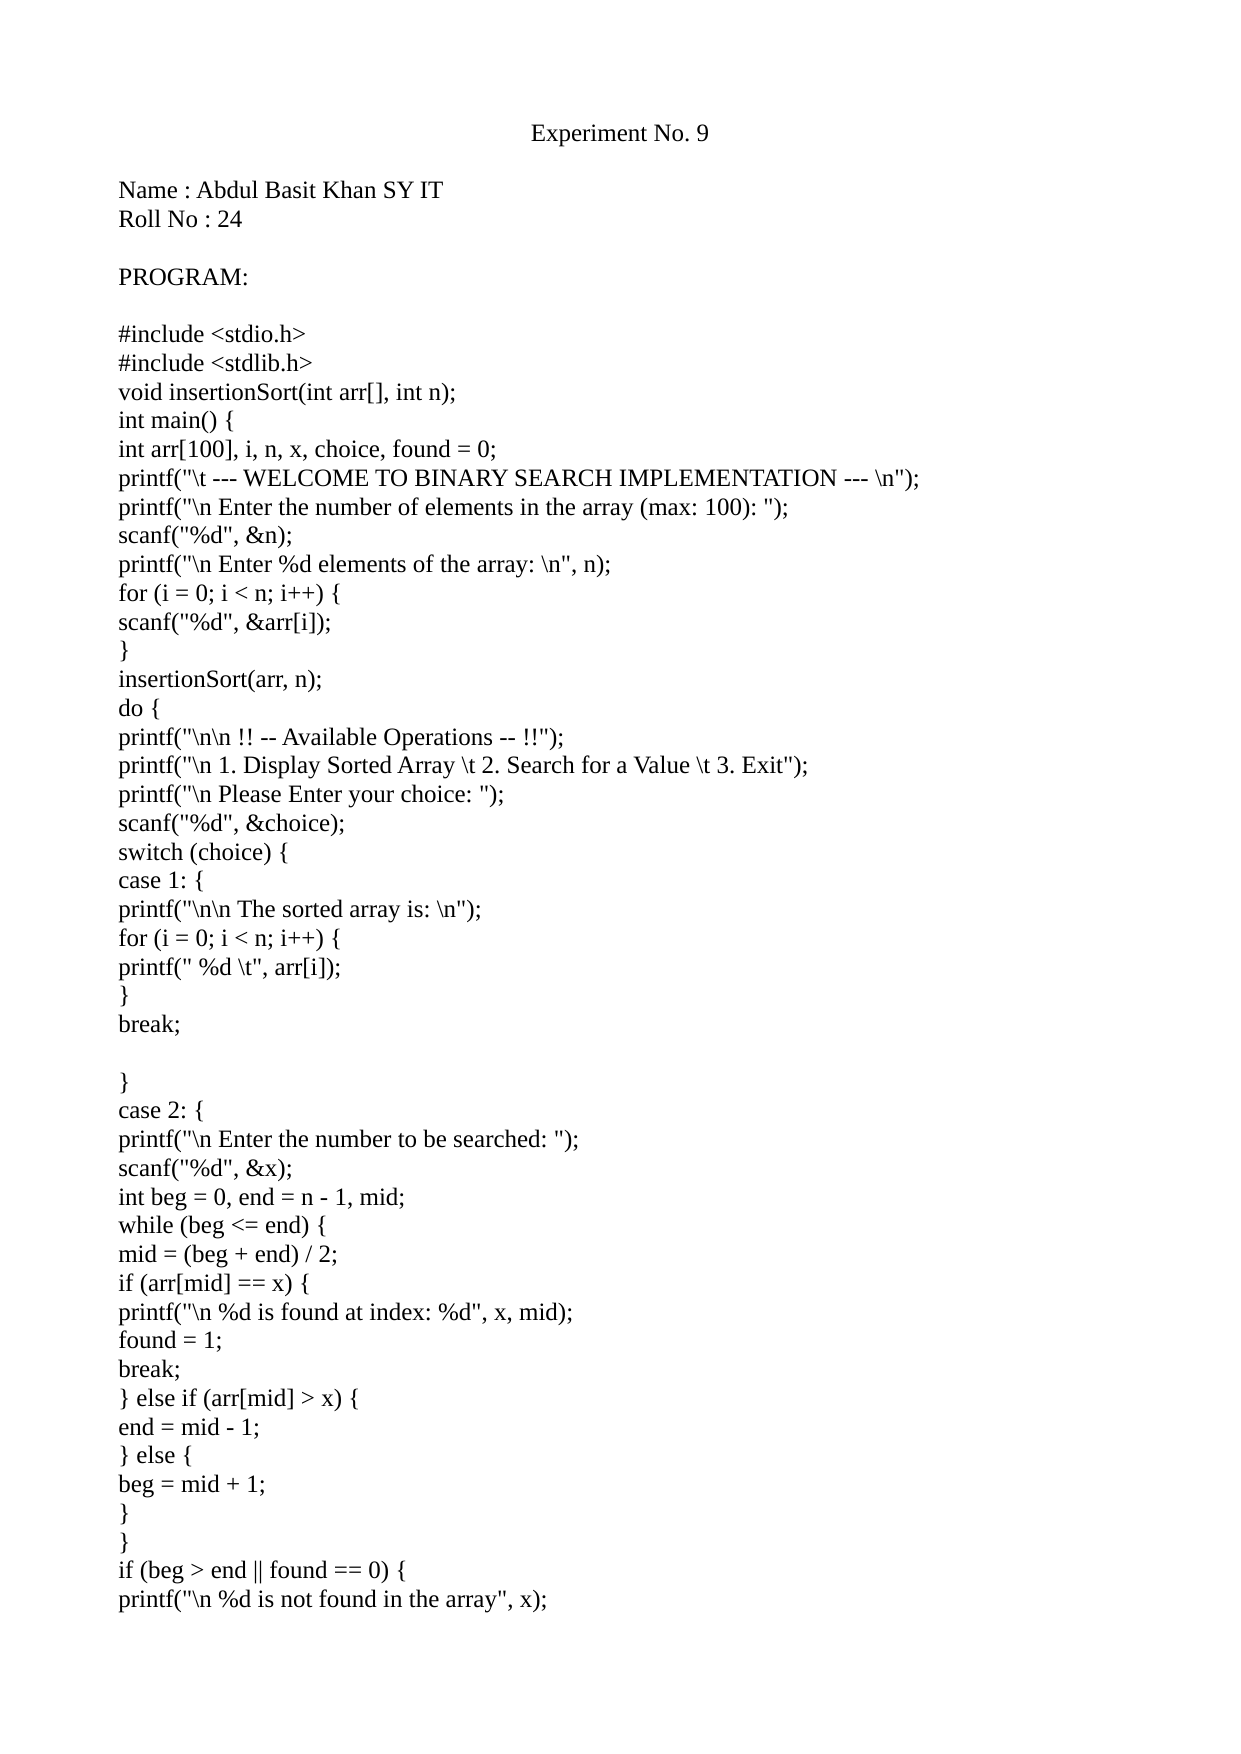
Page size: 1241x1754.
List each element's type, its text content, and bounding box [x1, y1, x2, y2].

text printf("\n Enter the number to be searched: "); [118, 1124, 1122, 1153]
text printf("\n %d is not found in the array", x); [118, 1584, 1122, 1613]
text } [118, 1527, 1122, 1556]
text printf("\n Enter the number of elements in the array (max: 100): "); [118, 492, 1122, 521]
text scanf("%d", &arr[i]); [118, 607, 1122, 636]
text void insertionSort(int arr[], int n); [118, 377, 1122, 406]
text if (arr[mid] == x) { [118, 1268, 1122, 1297]
text int arr[100], i, n, x, choice, found = 0; [118, 434, 1122, 463]
text for (i = 0; i < n; i++) { [118, 578, 1122, 607]
text if (beg > end || found == 0) { [118, 1556, 1122, 1584]
text printf("\n %d is found at index: %d", x, mid); [118, 1297, 1122, 1326]
text printf(" %d \t", arr[i]); [118, 952, 1122, 981]
text beg = mid + 1; [118, 1469, 1122, 1498]
text end = mid - 1; [118, 1412, 1122, 1441]
text do { [118, 693, 1122, 722]
text PROGRAM: [118, 262, 1122, 291]
text printf("\n\n The sorted array is: \n"); [118, 894, 1122, 923]
text scanf("%d", &n); [118, 521, 1122, 549]
text #include <stdlib.h> [118, 348, 1122, 377]
text #include <stdio.h> [118, 319, 1122, 348]
text scanf("%d", &choice); [118, 808, 1122, 837]
text } else { [118, 1441, 1122, 1469]
text switch (choice) { [118, 837, 1122, 866]
text Roll No : 24 [118, 204, 1122, 233]
text } [118, 1498, 1122, 1527]
text } else if (arr[mid] > x) { [118, 1383, 1122, 1412]
text printf("\n Enter %d elements of the array: \n", n); [118, 549, 1122, 578]
text int beg = 0, end = n - 1, mid; [118, 1182, 1122, 1211]
text printf("\n\n !! -- Available Operations -- !!"); [118, 722, 1122, 751]
text found = 1; [118, 1326, 1122, 1354]
text } [118, 981, 1122, 1009]
text Experiment No. 9 [118, 118, 1122, 147]
text break; [118, 1009, 1122, 1038]
text while (beg <= end) { [118, 1211, 1122, 1239]
text scanf("%d", &x); [118, 1153, 1122, 1182]
text break; [118, 1354, 1122, 1383]
text for (i = 0; i < n; i++) { [118, 923, 1122, 952]
text case 1: { [118, 866, 1122, 894]
text printf("\n 1. Display Sorted Array \t 2. Search for a Value \t 3. Exit"); [118, 751, 1122, 779]
text int main() { [118, 406, 1122, 434]
text } [118, 1067, 1122, 1096]
text insertionSort(arr, n); [118, 664, 1122, 693]
text printf("\t --- WELCOME TO BINARY SEARCH IMPLEMENTATION --- \n"); [118, 463, 1122, 492]
text } [118, 636, 1122, 664]
text mid = (beg + end) / 2; [118, 1239, 1122, 1268]
text case 2: { [118, 1096, 1122, 1124]
text printf("\n Please Enter your choice: "); [118, 779, 1122, 808]
text Name : Abdul Basit Khan SY IT [118, 176, 1122, 204]
